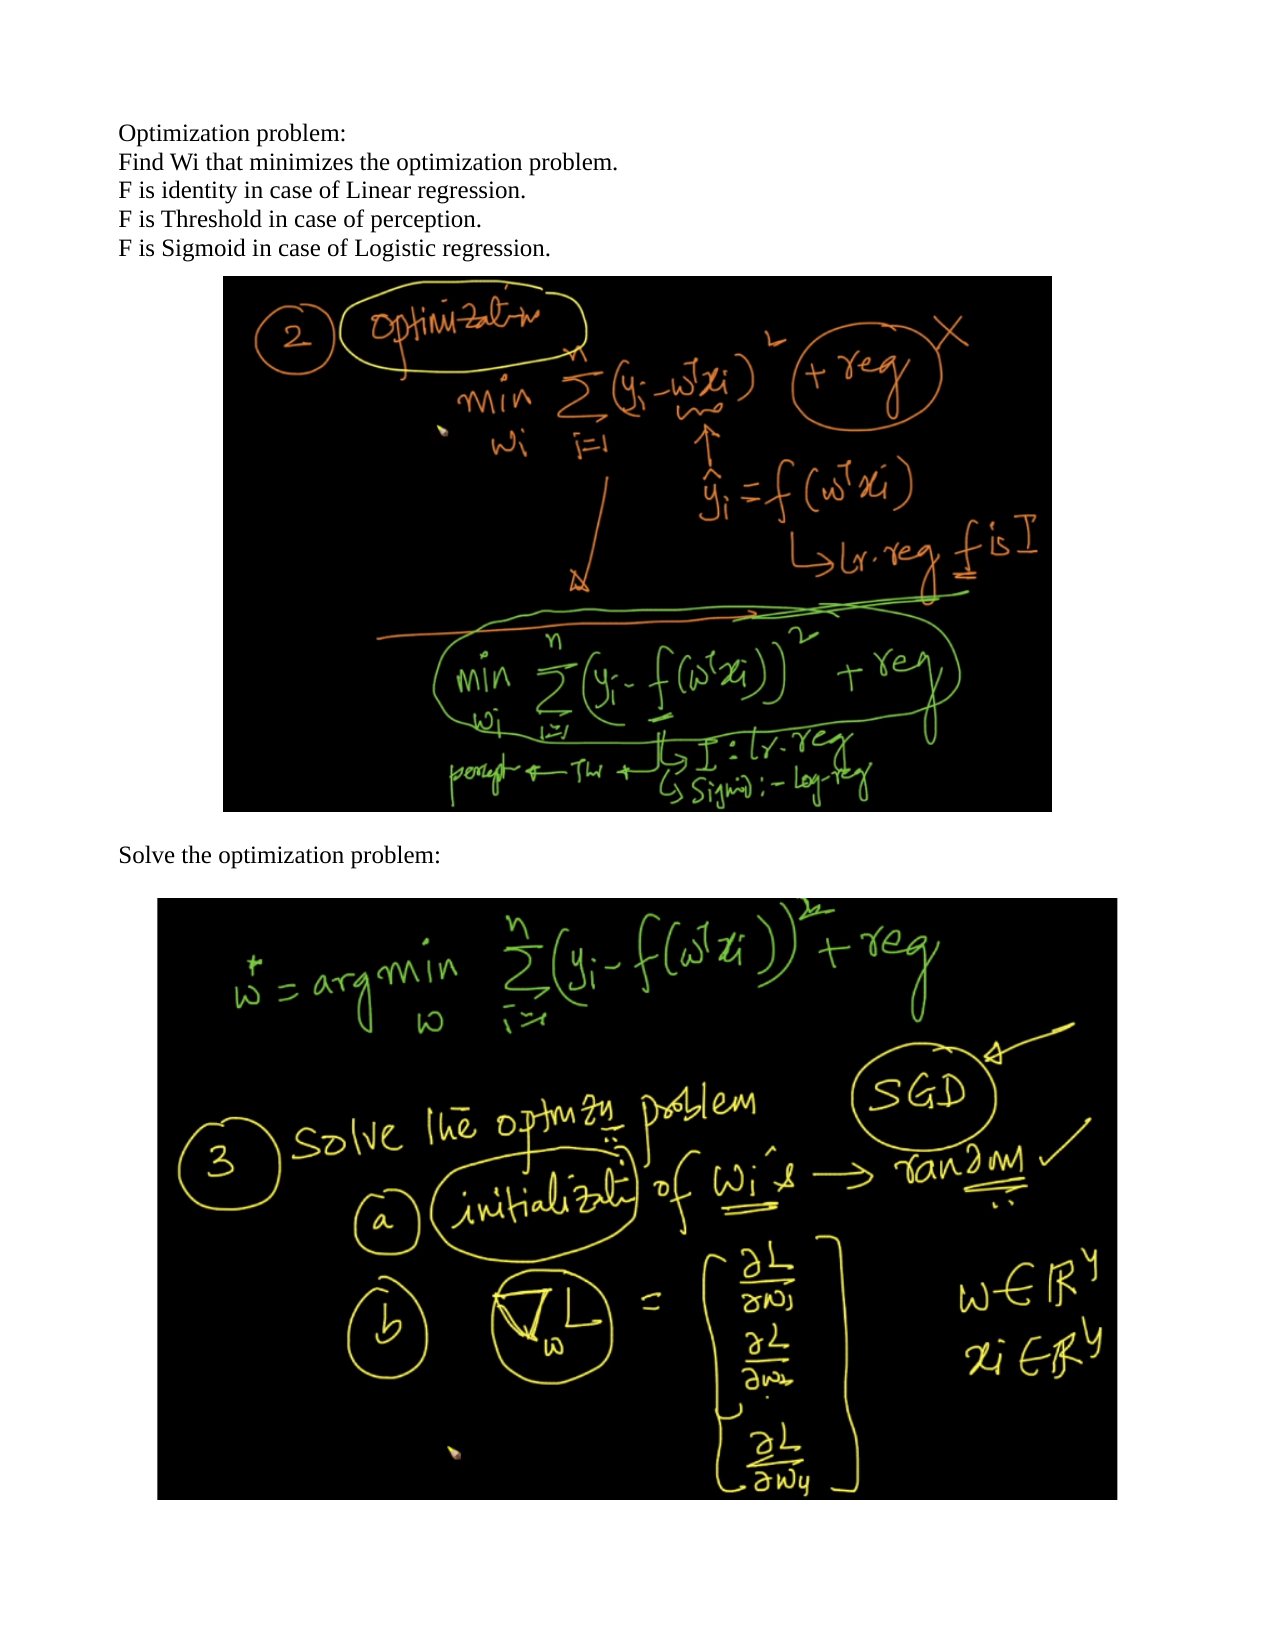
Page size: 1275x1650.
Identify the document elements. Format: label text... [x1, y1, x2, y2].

text F is Sigmoid in case of Logistic regression. [118, 233, 1157, 262]
text Optimization problem: [118, 118, 1157, 147]
text F is Threshold in case of perception. [118, 204, 1157, 233]
text Solve the optimization problem: [118, 841, 1157, 869]
picture [157, 898, 1118, 1500]
picture [223, 276, 1052, 812]
text Find Wi that minimizes the optimization problem. [118, 147, 1157, 176]
text F is identity in case of Linear regression. [118, 176, 1157, 204]
